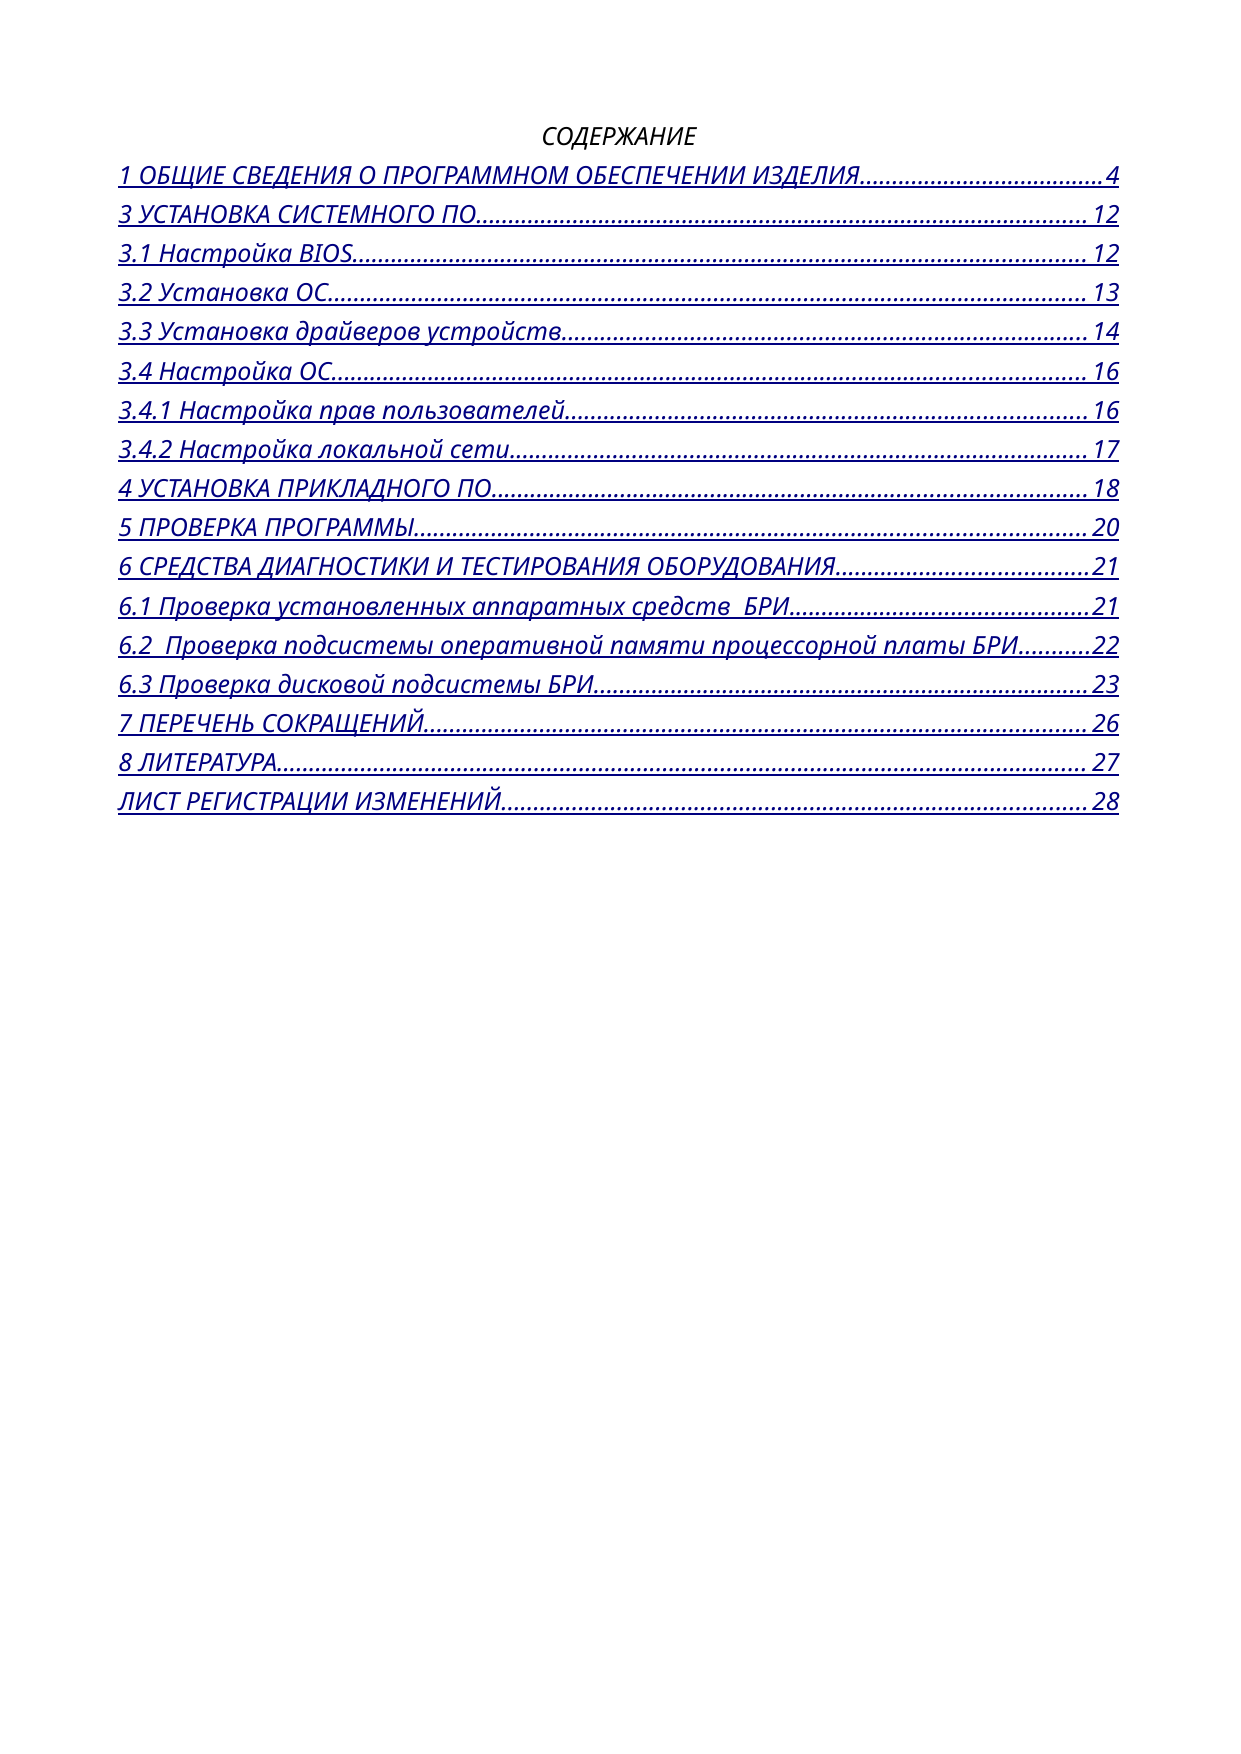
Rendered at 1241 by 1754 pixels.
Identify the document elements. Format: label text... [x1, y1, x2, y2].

text СОДЕРЖАНИЕ [118, 118, 1122, 152]
text 8 Литература 27 [118, 745, 1122, 779]
text 7 Перечень сокращений 26 [118, 706, 1122, 740]
text 3.3 Установка драйверов устройств 14 [118, 314, 1122, 348]
text 4 Установка прикладного ПО 18 [118, 471, 1122, 505]
text ЛИСТ РЕГИСТРАЦИИ ИЗМЕНЕНИЙ 28 [118, 784, 1122, 818]
text 3.4.2 Настройка локальной сети 17 [118, 431, 1122, 466]
text 3.4.1 Настройка прав пользователей 16 [118, 392, 1122, 426]
text 6 Средства диагностики и тестирования оборудования 21 [118, 549, 1122, 583]
text 6.3 Проверка дисковой подсистемы БРИ 23 [118, 666, 1122, 701]
text 6.2 Проверка подсистемы оперативной памяти процессорной платы БРИ 22 [118, 627, 1122, 661]
text 3 Установка системного ПО 12 [118, 196, 1122, 231]
text 5 Проверка программы 20 [118, 510, 1122, 544]
text 3.1 Настройка BIOS 12 [118, 236, 1122, 270]
text 6.1 Проверка установленных аппаратных средств БРИ 21 [118, 588, 1122, 622]
text 3.2 Установка ОС 13 [118, 275, 1122, 309]
text 3.4 Настройка ОС 16 [118, 353, 1122, 387]
text 1 Общие сведения о программном обеспечении изделия 4 [118, 157, 1122, 191]
